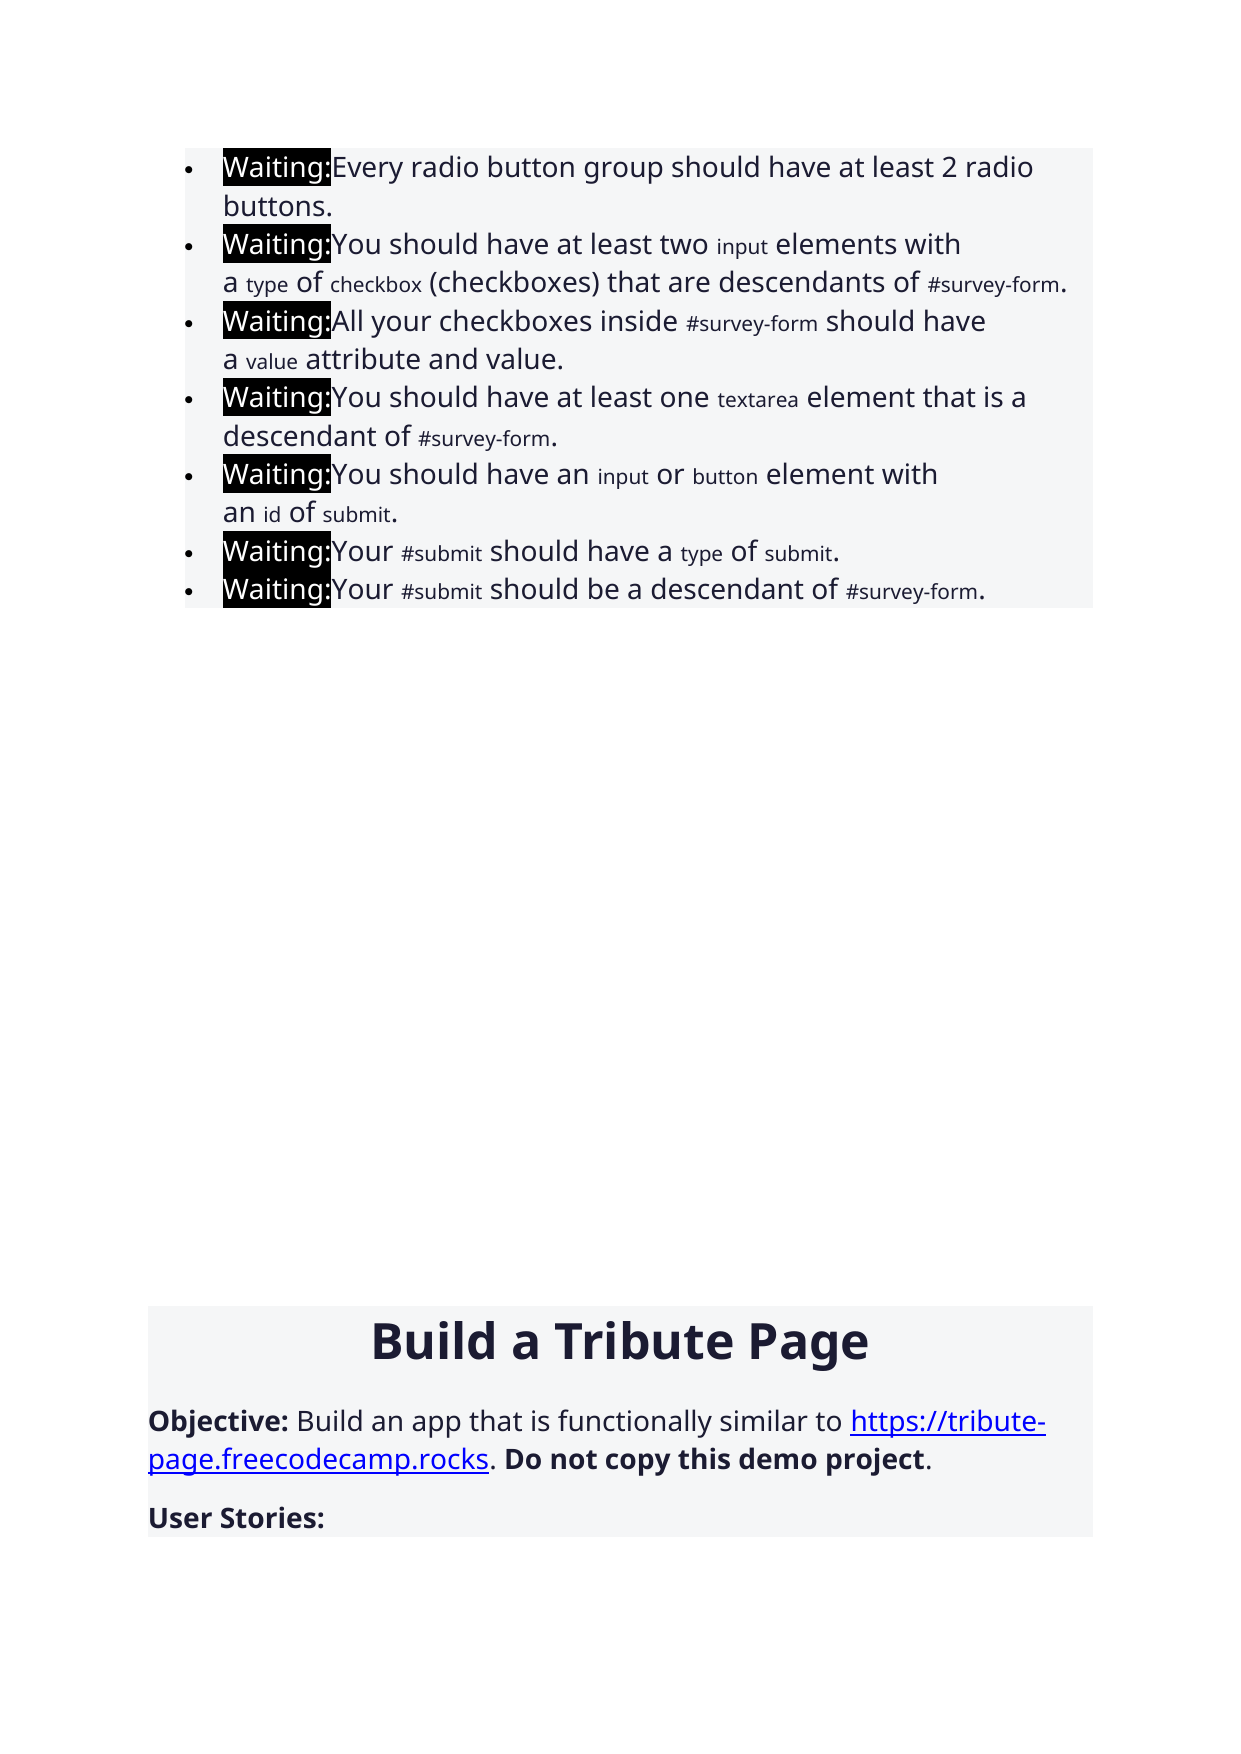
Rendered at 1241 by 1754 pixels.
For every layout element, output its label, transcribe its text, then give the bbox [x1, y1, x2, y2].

text User Stories: [148, 1499, 1093, 1537]
subtitle Build a Tribute Page [148, 1306, 1093, 1374]
text Objective: Build an app that is functionally similar to https://tribute-page.freecodecamp.rocks. Do not copy this demo project. [148, 1401, 1093, 1478]
list Waiting:You should have an input or button element with an id of submit. [185, 454, 1093, 531]
list Waiting:You should have at least two input elements with a type of checkbox (checkboxes) that are descendants of #survey-form. [185, 224, 1093, 301]
list Waiting:Your #submit should be a descendant of #survey-form. [185, 569, 1093, 608]
list Waiting:Every radio button group should have at least 2 radio buttons. [185, 148, 1093, 224]
list Waiting:You should have at least one textarea element that is a descendant of #survey-form. [185, 378, 1093, 454]
list Waiting:Your #submit should have a type of submit. [185, 531, 1093, 569]
list Waiting:All your checkboxes inside #survey-form should have a value attribute and value. [185, 301, 1093, 378]
